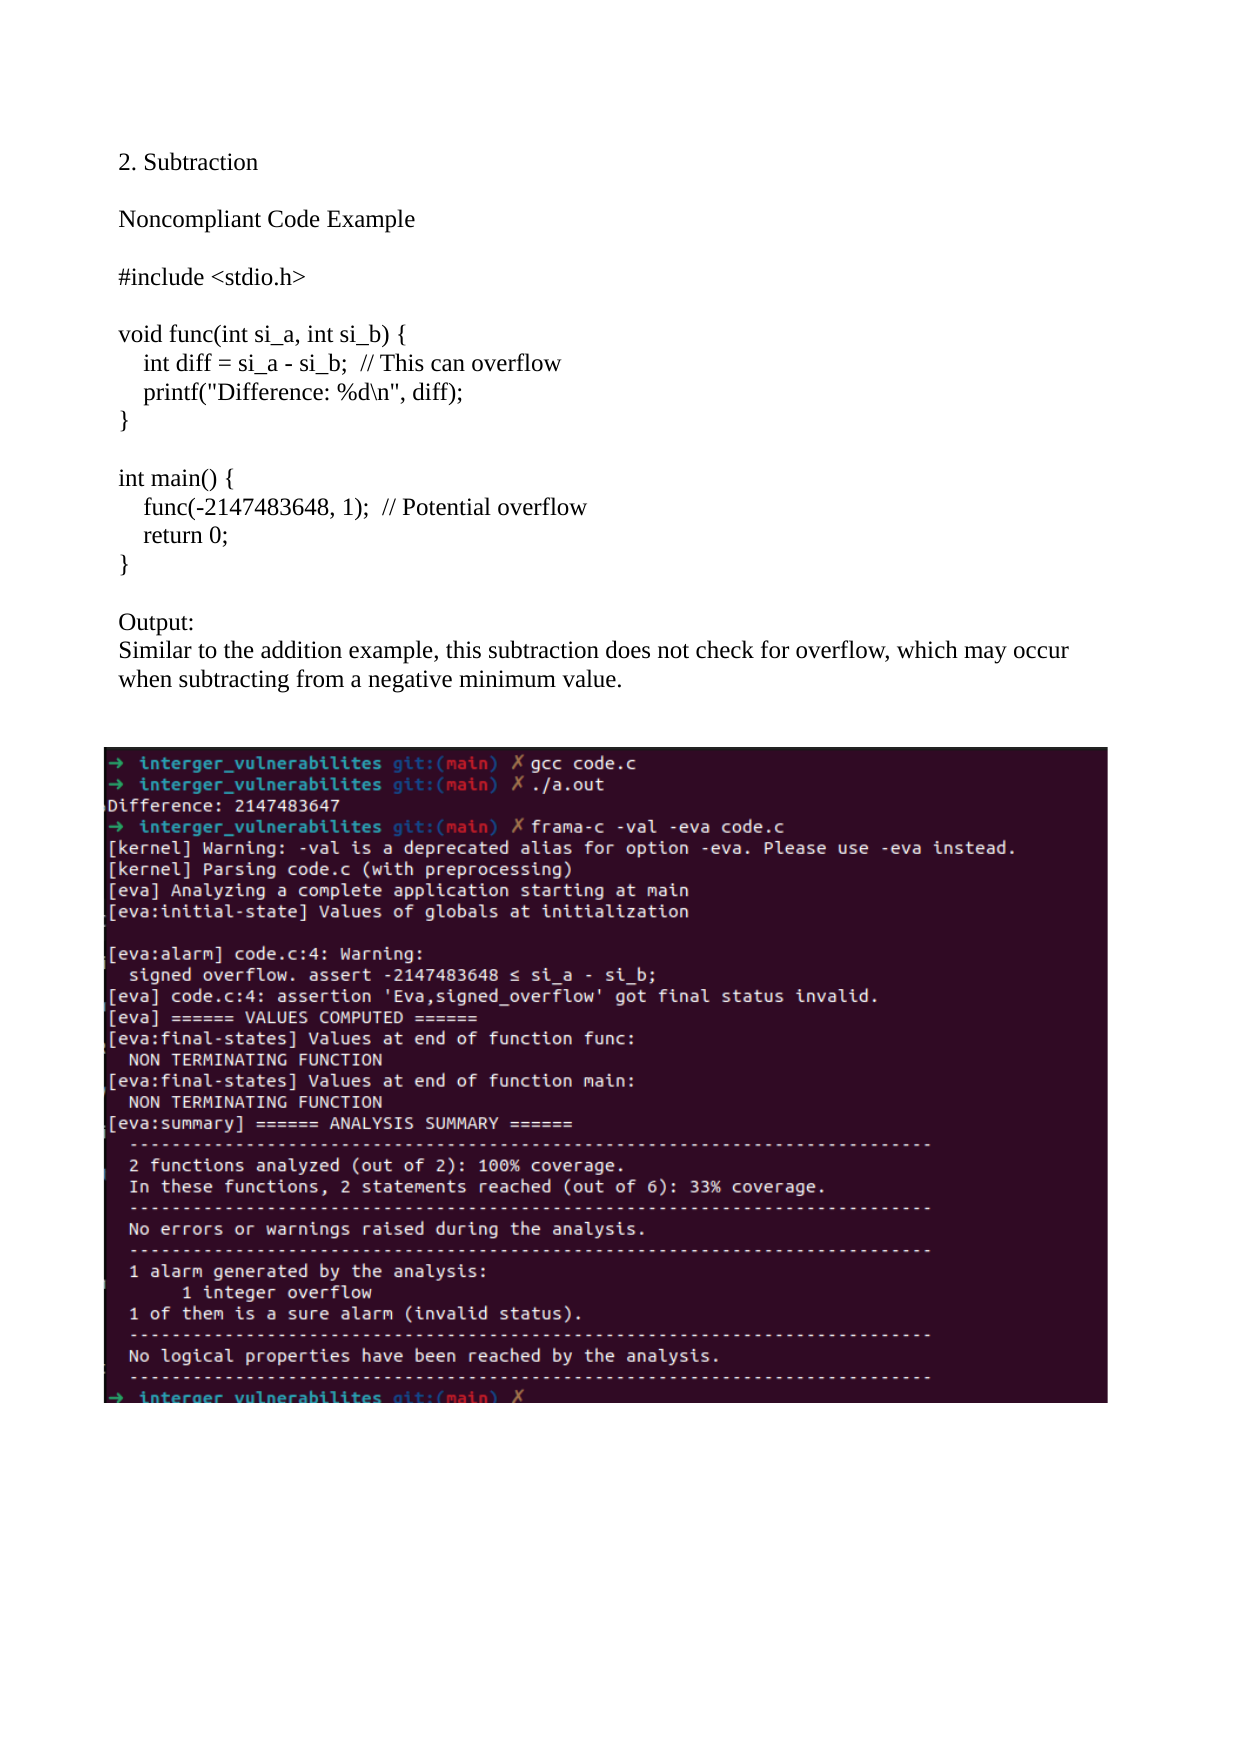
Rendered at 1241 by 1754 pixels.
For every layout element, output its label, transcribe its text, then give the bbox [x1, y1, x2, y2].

text Noncompliant Code Example [118, 204, 1122, 233]
text } [118, 406, 1122, 434]
text Output: [118, 607, 1122, 636]
text int diff = si_a - si_b; // This can overflow [118, 348, 1122, 377]
text int main() { [118, 463, 1122, 492]
text void func(int si_a, int si_b) { [118, 319, 1122, 348]
text #include <stdio.h> [118, 262, 1122, 291]
text return 0; [118, 521, 1122, 549]
picture [103, 747, 1108, 1403]
text Similar to the addition example, this subtraction does not check for overflow, which may occur when subtracting from a negative minimum value. [118, 636, 1122, 693]
text func(-2147483648, 1); // Potential overflow [118, 492, 1122, 521]
text 2. Subtraction [118, 147, 1122, 176]
text } [118, 549, 1122, 578]
text printf("Difference: %d\n", diff); [118, 377, 1122, 406]
